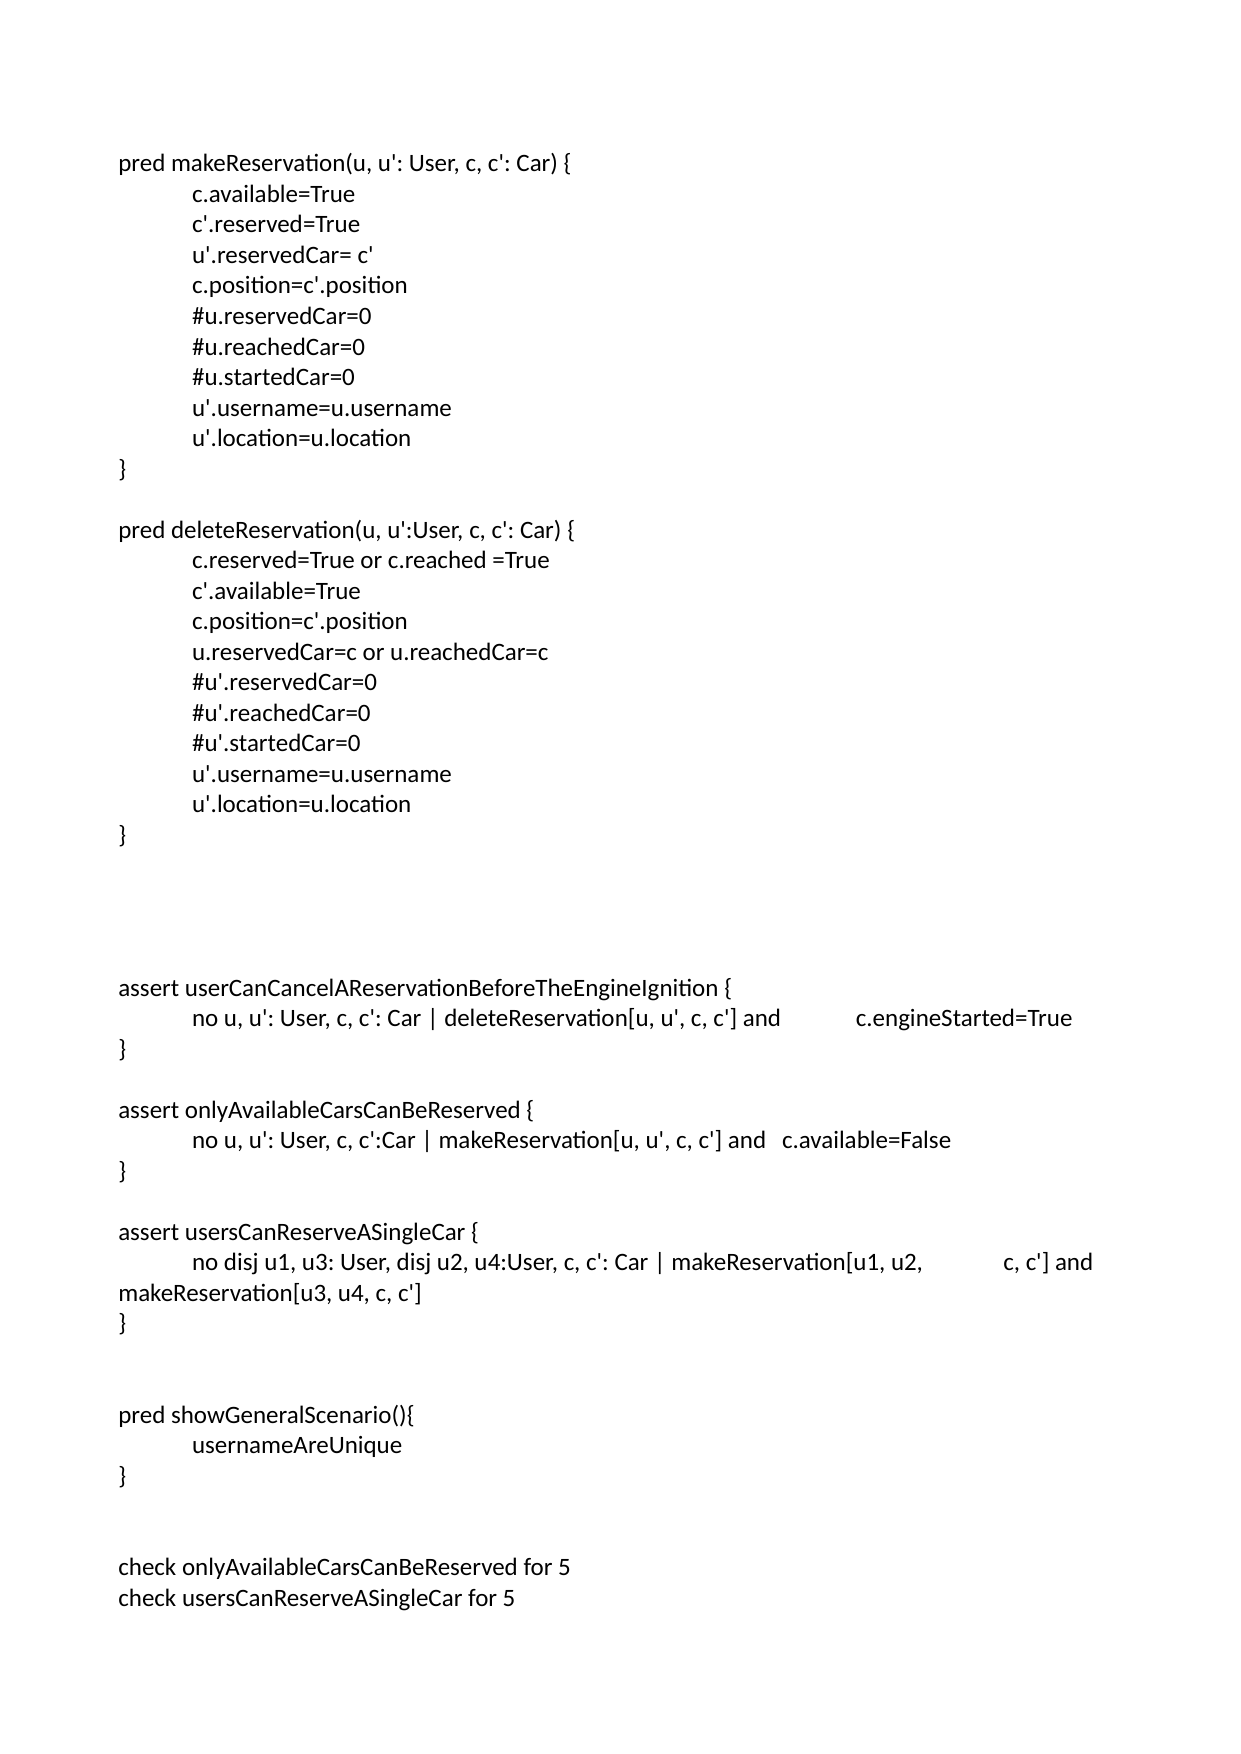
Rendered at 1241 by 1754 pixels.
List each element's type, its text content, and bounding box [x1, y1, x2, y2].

text no u, u': User, c, c': Car | deleteReservation[u, u', c, c'] and c.engineStarted=True [118, 1002, 1122, 1033]
text } [118, 1155, 1122, 1185]
text pred makeReservation(u, u': User, c, c': Car) { [118, 148, 1122, 178]
text u.reservedCar=c or u.reachedCar=c [118, 636, 1122, 666]
text no disj u1, u3: User, disj u2, u4:User, c, c': Car | makeReservation[u1, u2, c, c'] and makeReservation[u3, u4, c, c'] [118, 1246, 1122, 1307]
text } [118, 1460, 1122, 1491]
text u'.location=u.location [118, 788, 1122, 819]
text c'.available=True [118, 575, 1122, 605]
text check usersCanReserveASingleCar for 5 [118, 1582, 1122, 1613]
text u'.reservedCar= c' [118, 239, 1122, 270]
text pred deleteReservation(u, u':User, c, c': Car) { [118, 514, 1122, 544]
text usernameAreUnique [118, 1429, 1122, 1460]
text } [118, 1307, 1122, 1338]
text } [118, 819, 1122, 849]
text no u, u': User, c, c':Car | makeReservation[u, u', c, c'] and c.available=False [118, 1124, 1122, 1155]
text assert userCanCancelAReservationBeforeTheEngineIgnition { [118, 972, 1122, 1002]
text } [118, 453, 1122, 483]
text #u'.startedCar=0 [118, 727, 1122, 758]
text c.position=c'.position [118, 605, 1122, 636]
text #u'.reservedCar=0 [118, 666, 1122, 697]
text c.available=True [118, 178, 1122, 209]
text #u.startedCar=0 [118, 361, 1122, 392]
text } [118, 1033, 1122, 1063]
text pred showGeneralScenario(){ [118, 1399, 1122, 1429]
text c.position=c'.position [118, 270, 1122, 300]
text check onlyAvailableCarsCanBeReserved for 5 [118, 1552, 1122, 1582]
text u'.location=u.location [118, 422, 1122, 453]
text #u.reservedCar=0 [118, 300, 1122, 331]
text u'.username=u.username [118, 758, 1122, 788]
text #u.reachedCar=0 [118, 331, 1122, 361]
text assert onlyAvailableCarsCanBeReserved { [118, 1094, 1122, 1124]
text u'.username=u.username [118, 392, 1122, 422]
text c'.reserved=True [118, 209, 1122, 239]
text c.reserved=True or c.reached =True [118, 544, 1122, 575]
text #u'.reachedCar=0 [118, 697, 1122, 727]
text assert usersCanReserveASingleCar { [118, 1216, 1122, 1246]
